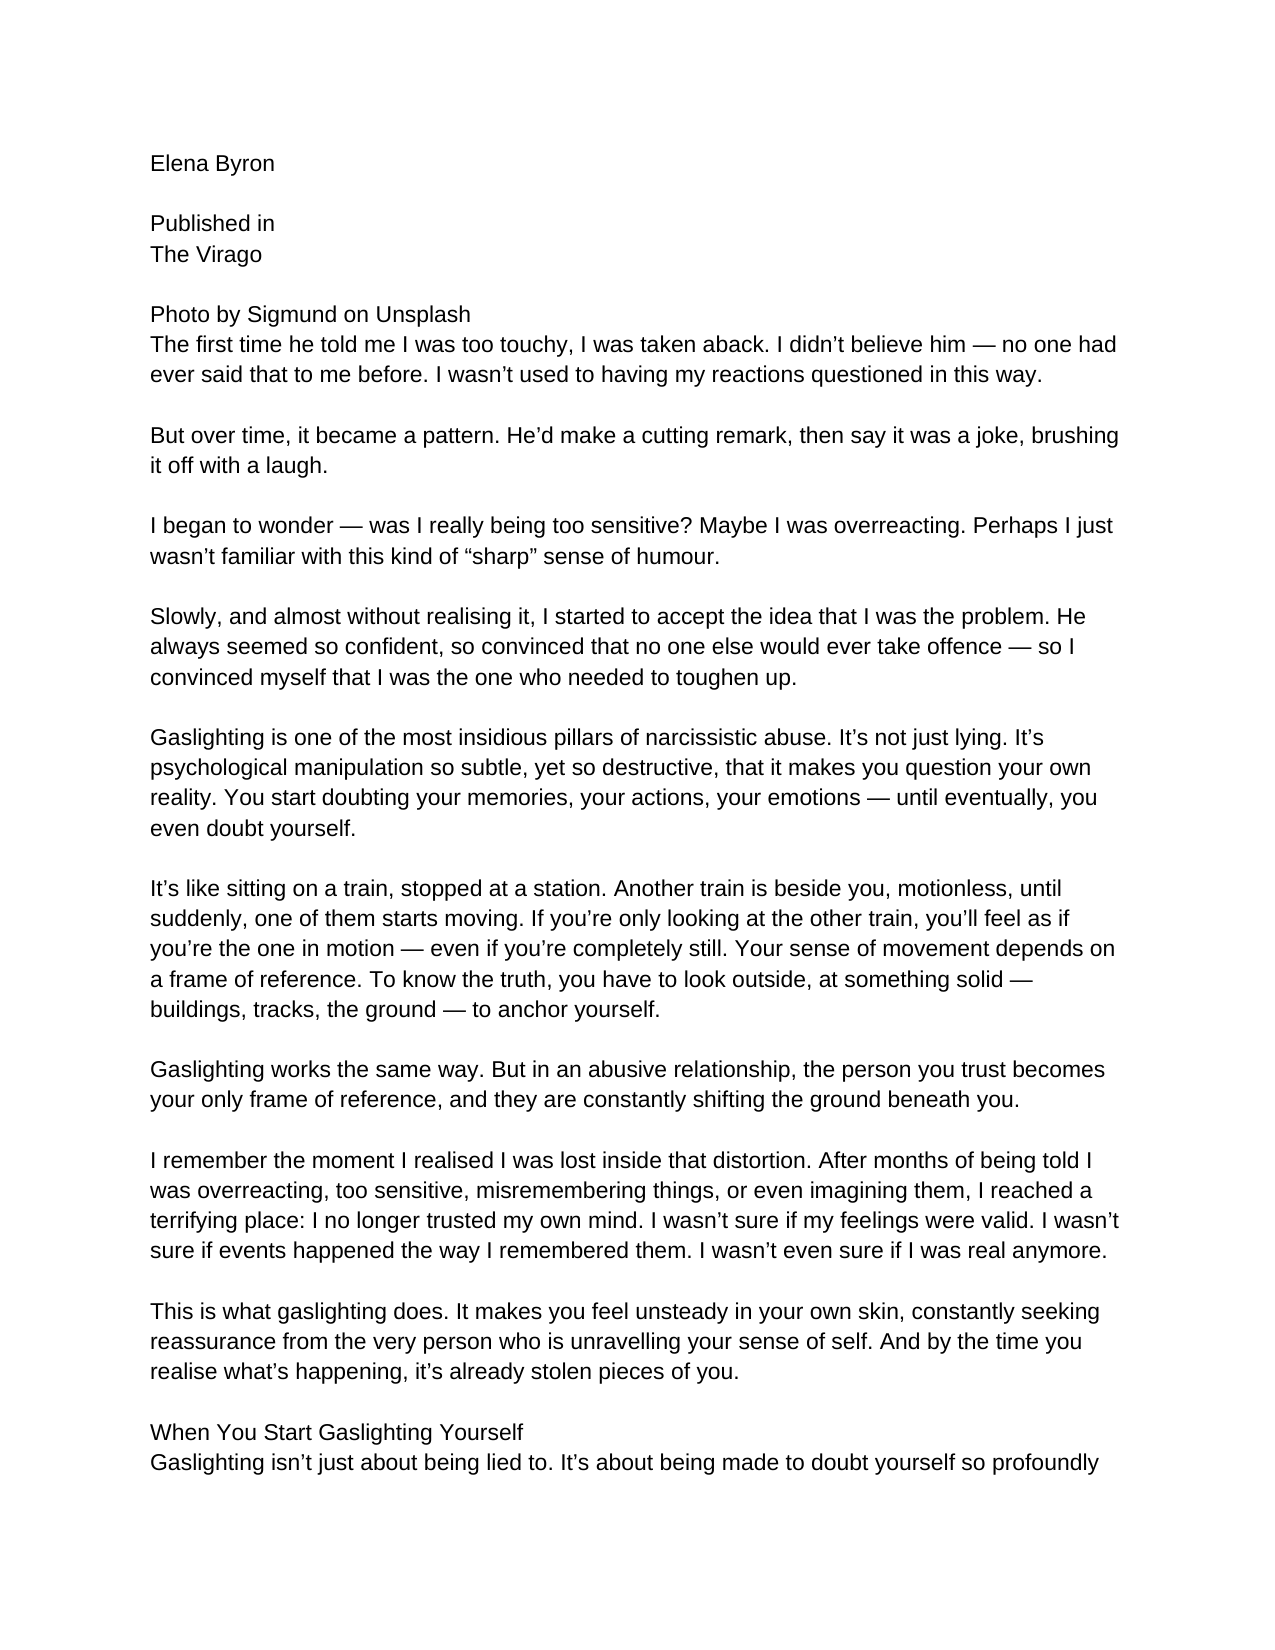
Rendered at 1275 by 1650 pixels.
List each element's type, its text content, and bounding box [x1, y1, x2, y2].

text Published in [150, 210, 1125, 237]
text Slowly, and almost without realising it, I started to accept the idea that I was the problem. He always seemed so confident, so convinced that no one else would ever take offence — so I convinced myself that I was the one who needed to toughen up. [150, 603, 1125, 690]
text Gaslighting is one of the most insidious pillars of narcissistic abuse. It’s not just lying. It’s psychological manipulation so subtle, yet so destructive, that it makes you question your own reality. You start doubting your memories, your actions, your emotions — until eventually, you even doubt yourself. [150, 724, 1125, 841]
text Gaslighting isn’t just about being lied to. It’s about being made to doubt yourself so profoundly [150, 1449, 1125, 1475]
text This is what gaslighting does. It makes you feel unsteady in your own skin, constantly seeking reassurance from the very person who is unravelling your sense of self. And by the time you realise what’s happening, it’s already stolen pieces of you. [150, 1298, 1125, 1385]
text Elena Byron [150, 150, 1125, 176]
text I remember the moment I realised I was lost inside that distortion. After months of being told I was overreacting, too sensitive, misremembering things, or even imagining them, I reached a terrifying place: I no longer trusted my own mind. I wasn’t sure if my feelings were valid. I wasn’t sure if events happened the way I remembered them. I wasn’t even sure if I was real anymore. [150, 1147, 1125, 1264]
text The Virago [150, 241, 1125, 267]
text When You Start Gaslighting Yourself [150, 1419, 1125, 1445]
text Photo by Sigmund on Unsplash [150, 301, 1125, 327]
text I began to wonder — was I really being too sensitive? Maybe I was overreacting. Perhaps I just wasn’t familiar with this kind of “sharp” sense of humour. [150, 512, 1125, 569]
text The first time he told me I was too touchy, I was taken aback. I didn’t believe him — no one had ever said that to me before. I wasn’t used to having my reactions questioned in this way. [150, 331, 1125, 388]
text It’s like sitting on a train, stopped at a station. Another train is beside you, motionless, until suddenly, one of them starts moving. If you’re only looking at the other train, you’ll feel as if you’re the one in motion — even if you’re completely still. Your sense of movement depends on a frame of reference. To know the truth, you have to look outside, at something solid — buildings, tracks, the ground — to anchor yourself. [150, 875, 1125, 1022]
text But over time, it became a pattern. He’d make a cutting remark, then say it was a joke, brushing it off with a laugh. [150, 422, 1125, 478]
text Gaslighting works the same way. But in an abusive relationship, the person you trust becomes your only frame of reference, and they are constantly shifting the ground beneath you. [150, 1056, 1125, 1113]
